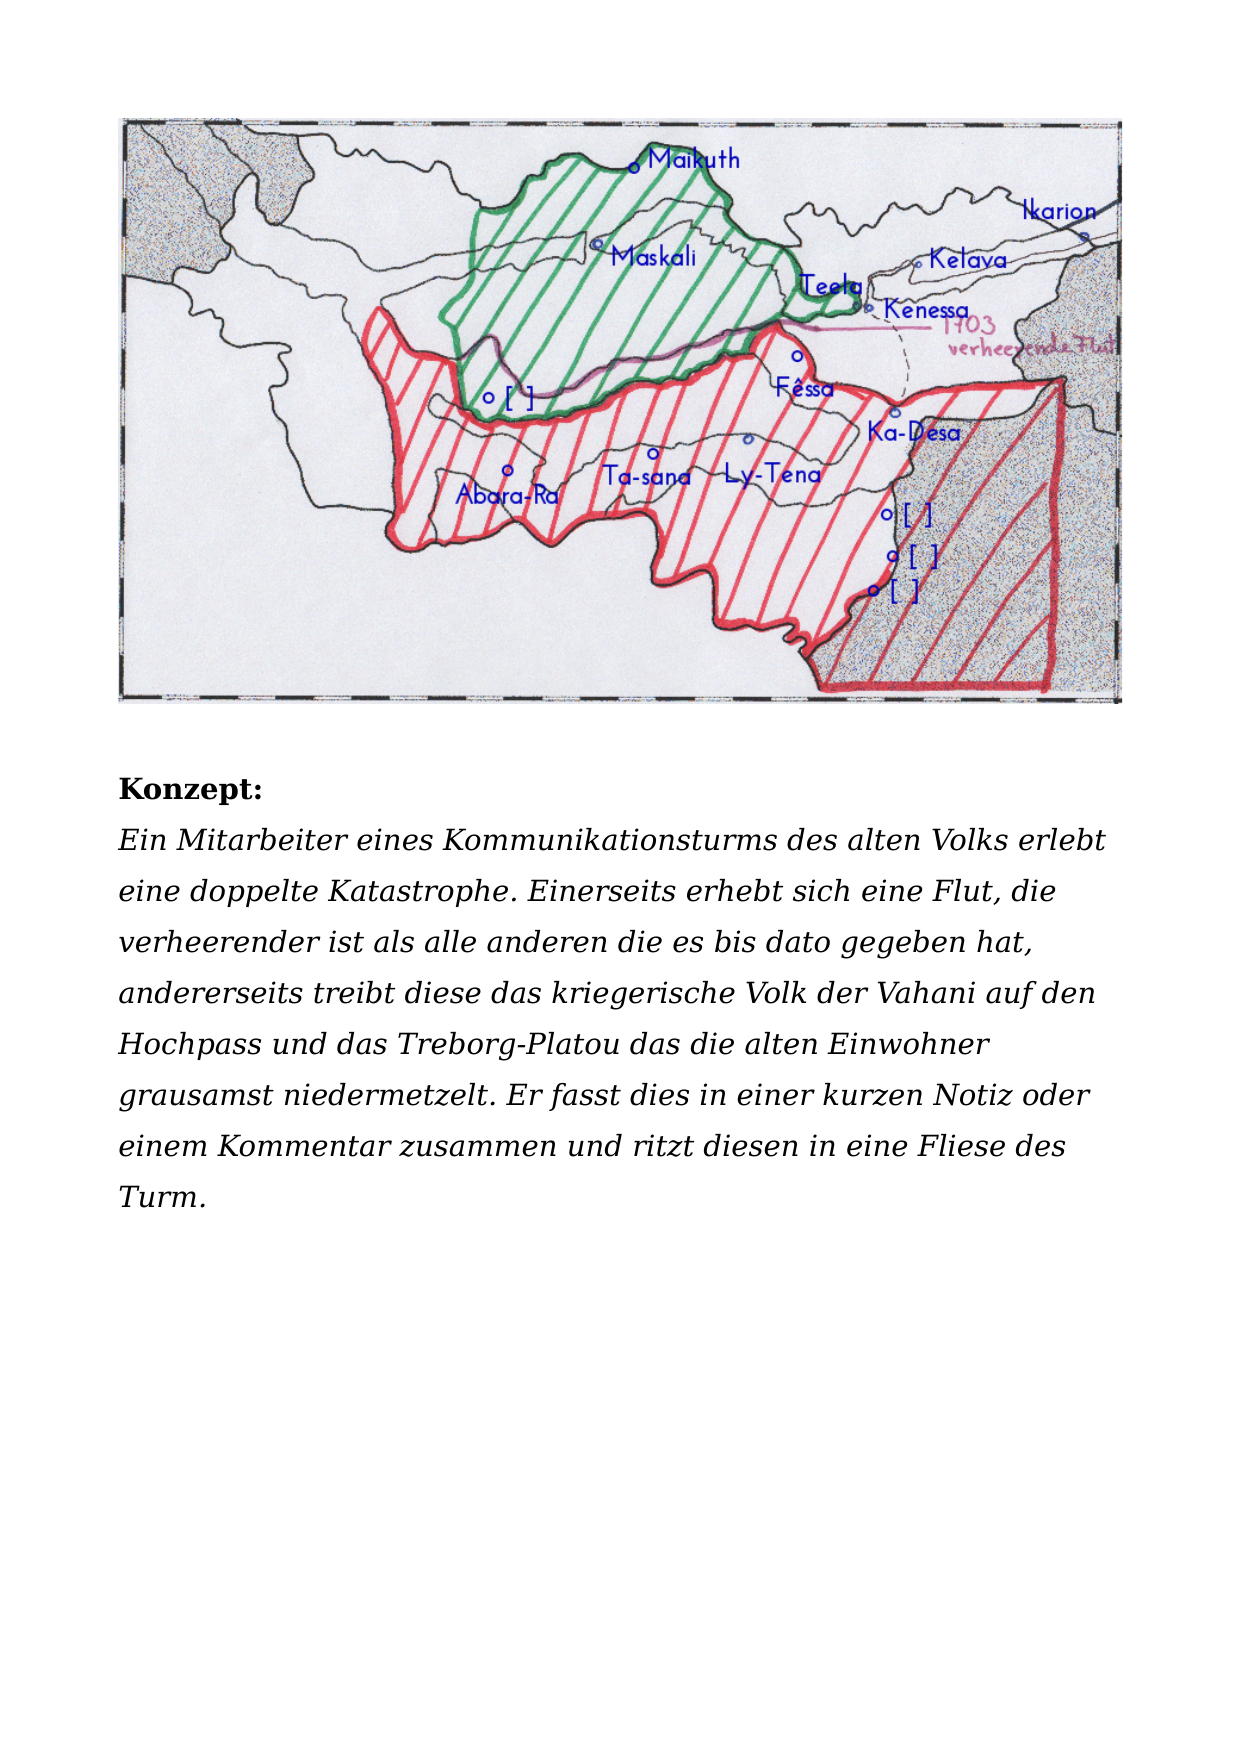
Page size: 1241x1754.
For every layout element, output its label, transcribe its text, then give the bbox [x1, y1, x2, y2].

picture [118, 118, 1123, 704]
text Ein Mitarbeiter eines Kommunikationsturms des alten Volks erlebt eine doppelte Katastrophe. Einerseits erhebt sich eine Flut, die verheerender ist als alle anderen die es bis dato gegeben hat, andererseits treibt diese das kriegerische Volk der Vahani auf den Hochpass und das Treborg-Platou das die alten Einwohner grausamst niedermetzelt. Er fasst dies in einer kurzen Notiz oder einem Kommentar zusammen und ritzt diesen in eine Fliese des Turm. [118, 823, 1122, 1214]
text Konzept: [118, 772, 1122, 806]
